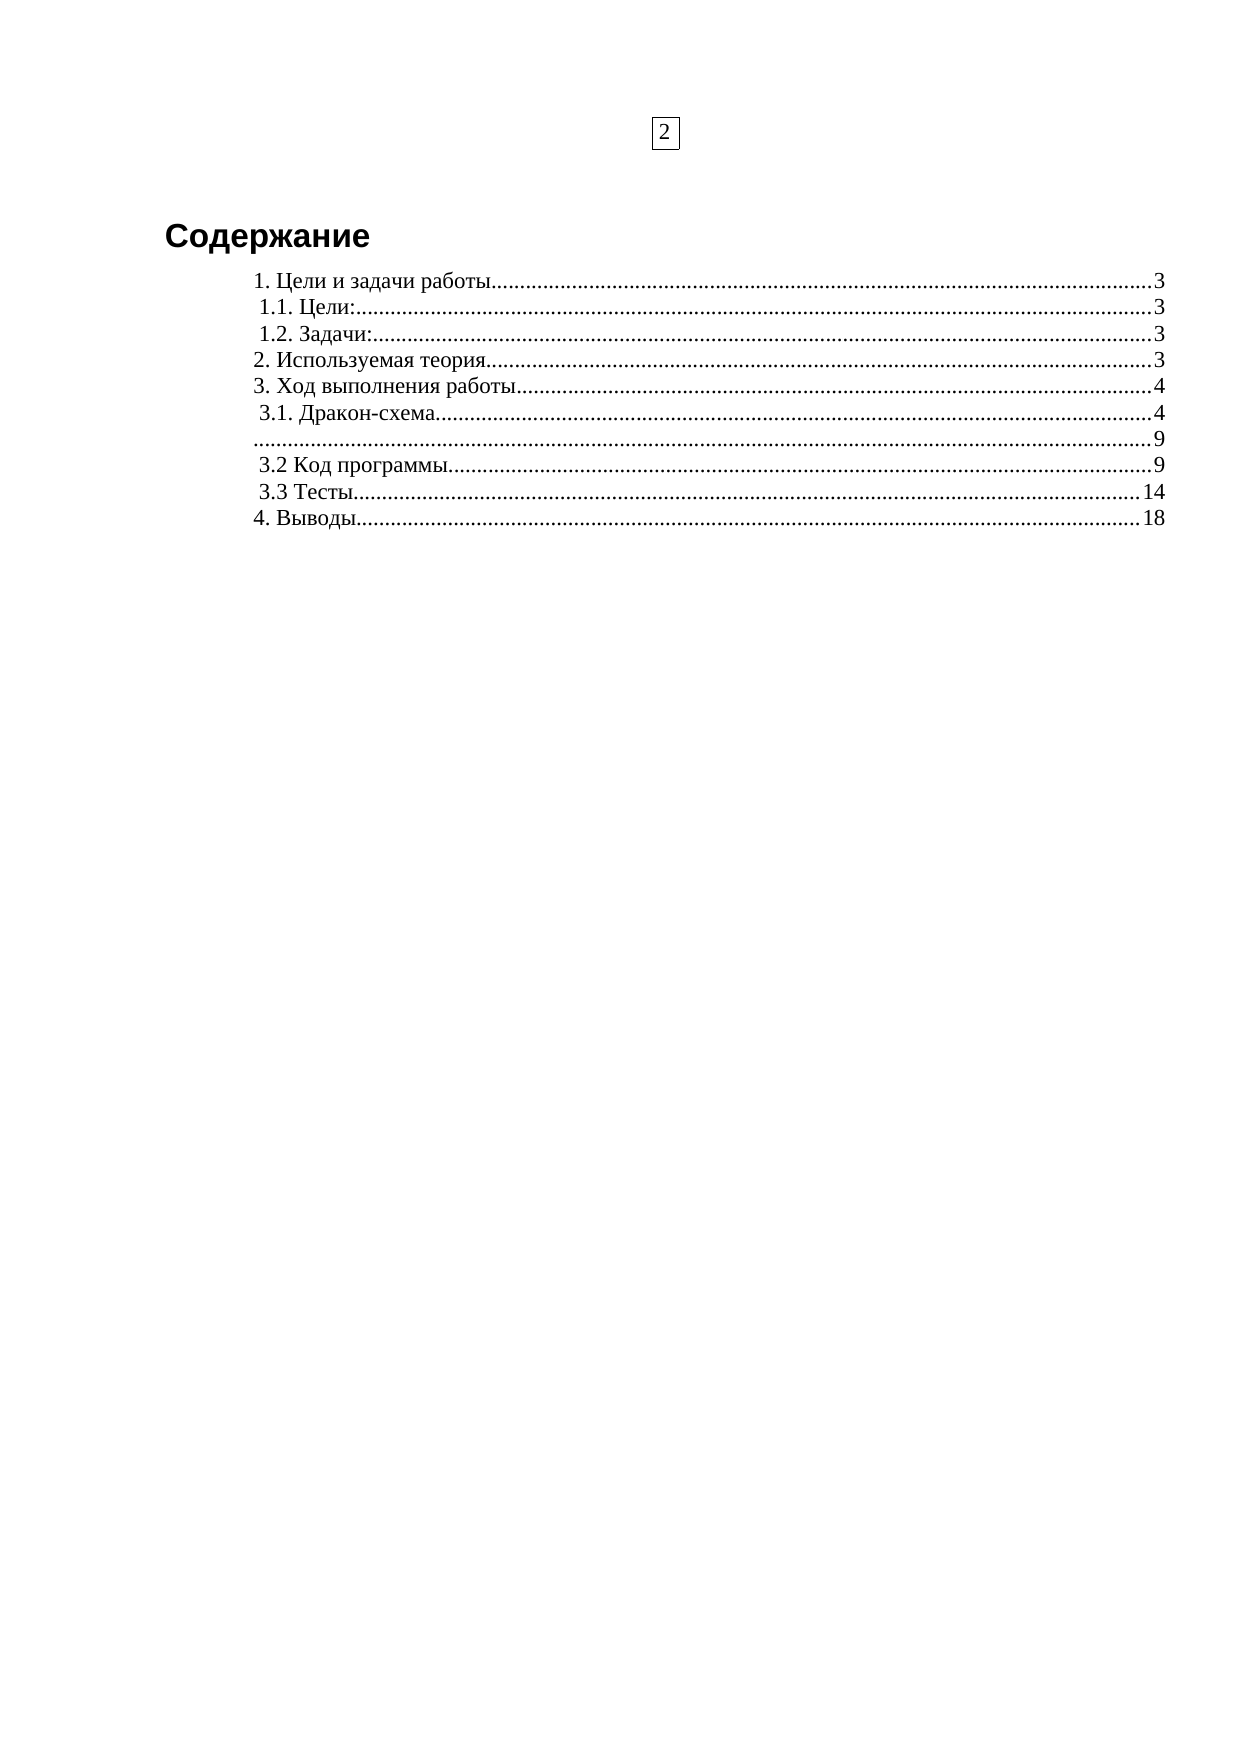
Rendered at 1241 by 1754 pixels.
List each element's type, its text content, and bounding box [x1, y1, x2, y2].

text 3.2 Код программы. 9 [253, 451, 1165, 478]
text 4. Выводы 18 [253, 504, 1165, 530]
text 1. Цели и задачи работы 3 [253, 267, 1165, 293]
text 3.3 Тесты. 14 [253, 478, 1165, 504]
text 1.2. Задачи: 3 [253, 319, 1165, 346]
text 1.1. Цели: 3 [253, 293, 1165, 319]
text 3.1. Дракон-схема. 4 [253, 399, 1165, 425]
text 3. Ход выполнения работы 4 [253, 372, 1165, 399]
subtitle Содержание [164, 216, 1165, 254]
text 9 [253, 425, 1165, 451]
text 2. Используемая теория 3 [253, 346, 1165, 372]
